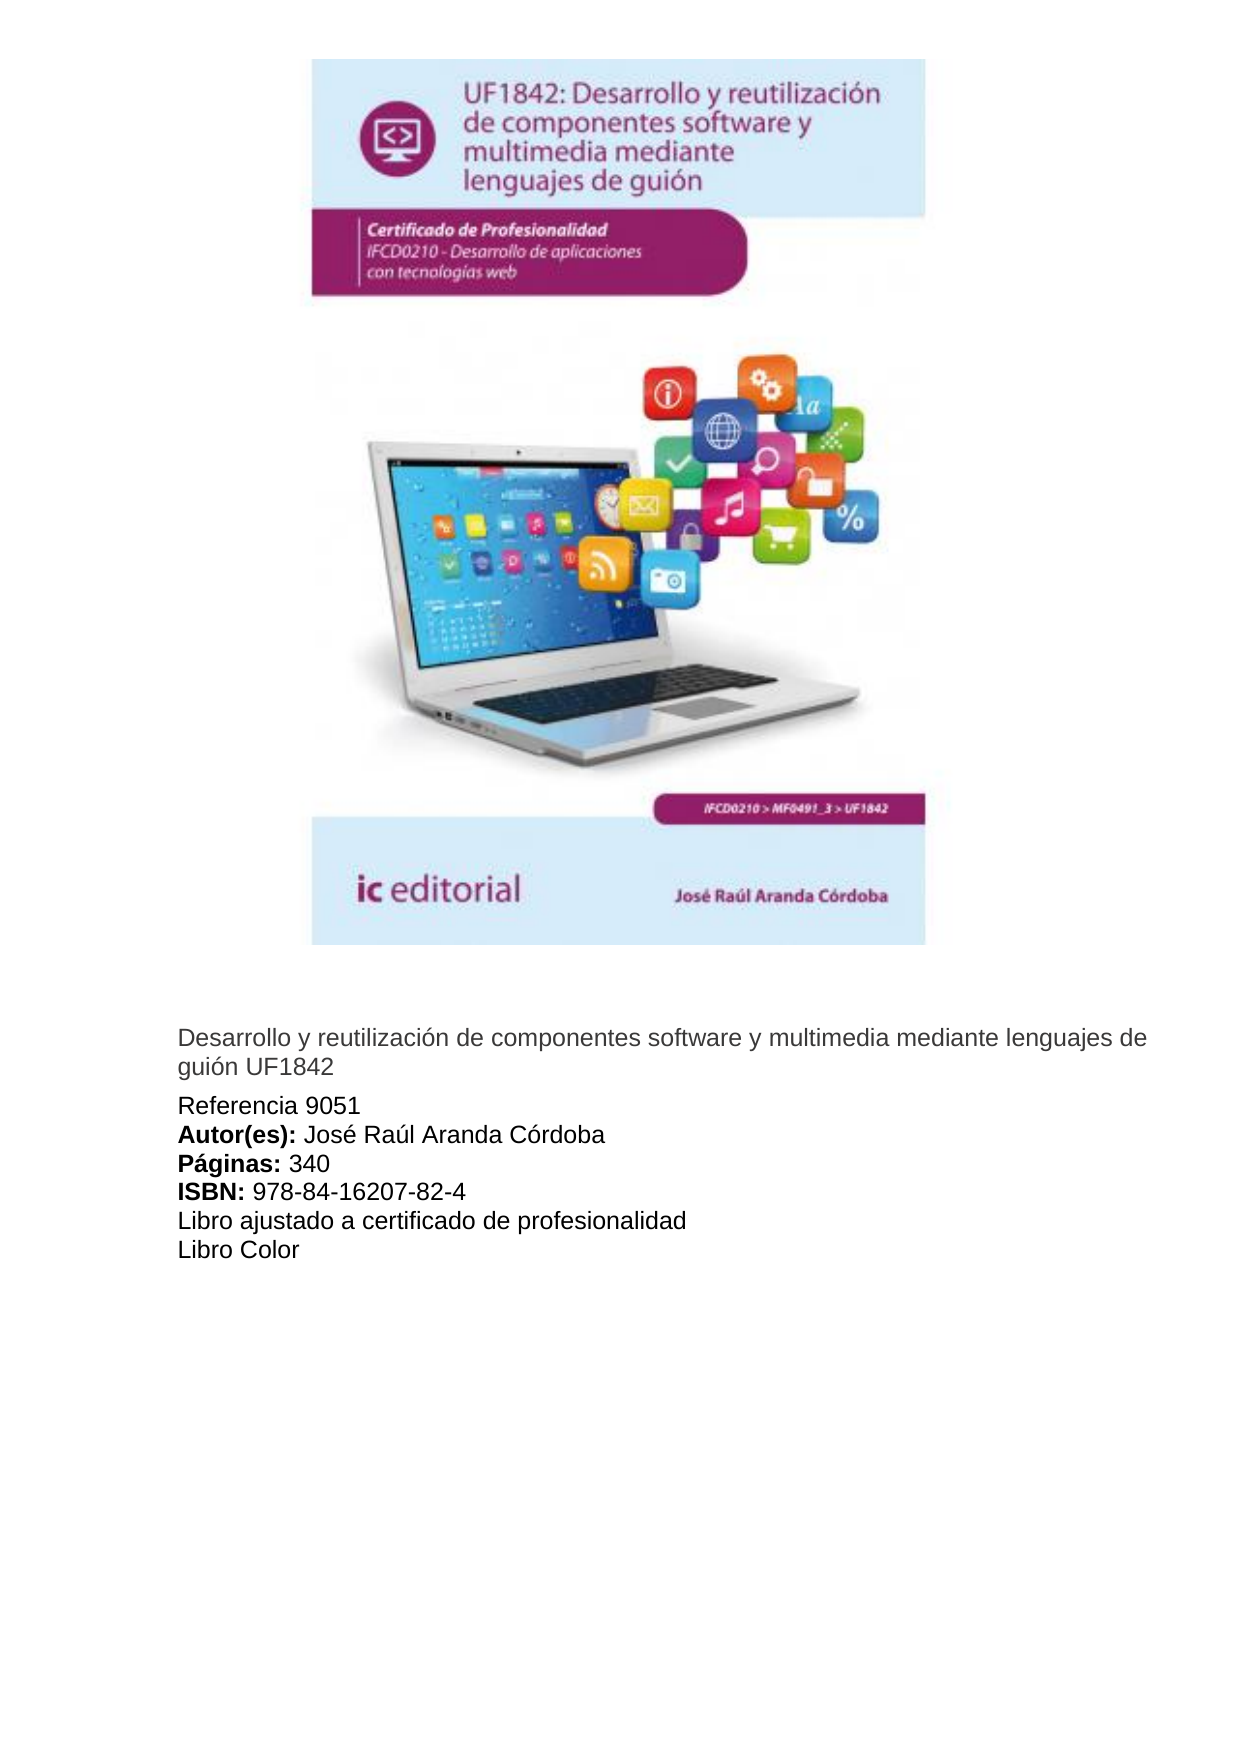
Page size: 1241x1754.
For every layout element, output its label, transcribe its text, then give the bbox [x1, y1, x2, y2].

subtitle Desarrollo y reutilización de componentes software y multimedia mediante lenguajes de guión UF1842 [177, 1023, 1181, 1081]
picture [177, 59, 1063, 945]
text Autor(es): José Raúl Aranda Córdoba Páginas: 340 ISBN: 978-84-16207-82-4 Libro ajustado a certificado de profesionalidad Libro Color [177, 1120, 1181, 1263]
text Referencia 9051 [177, 1091, 1181, 1120]
